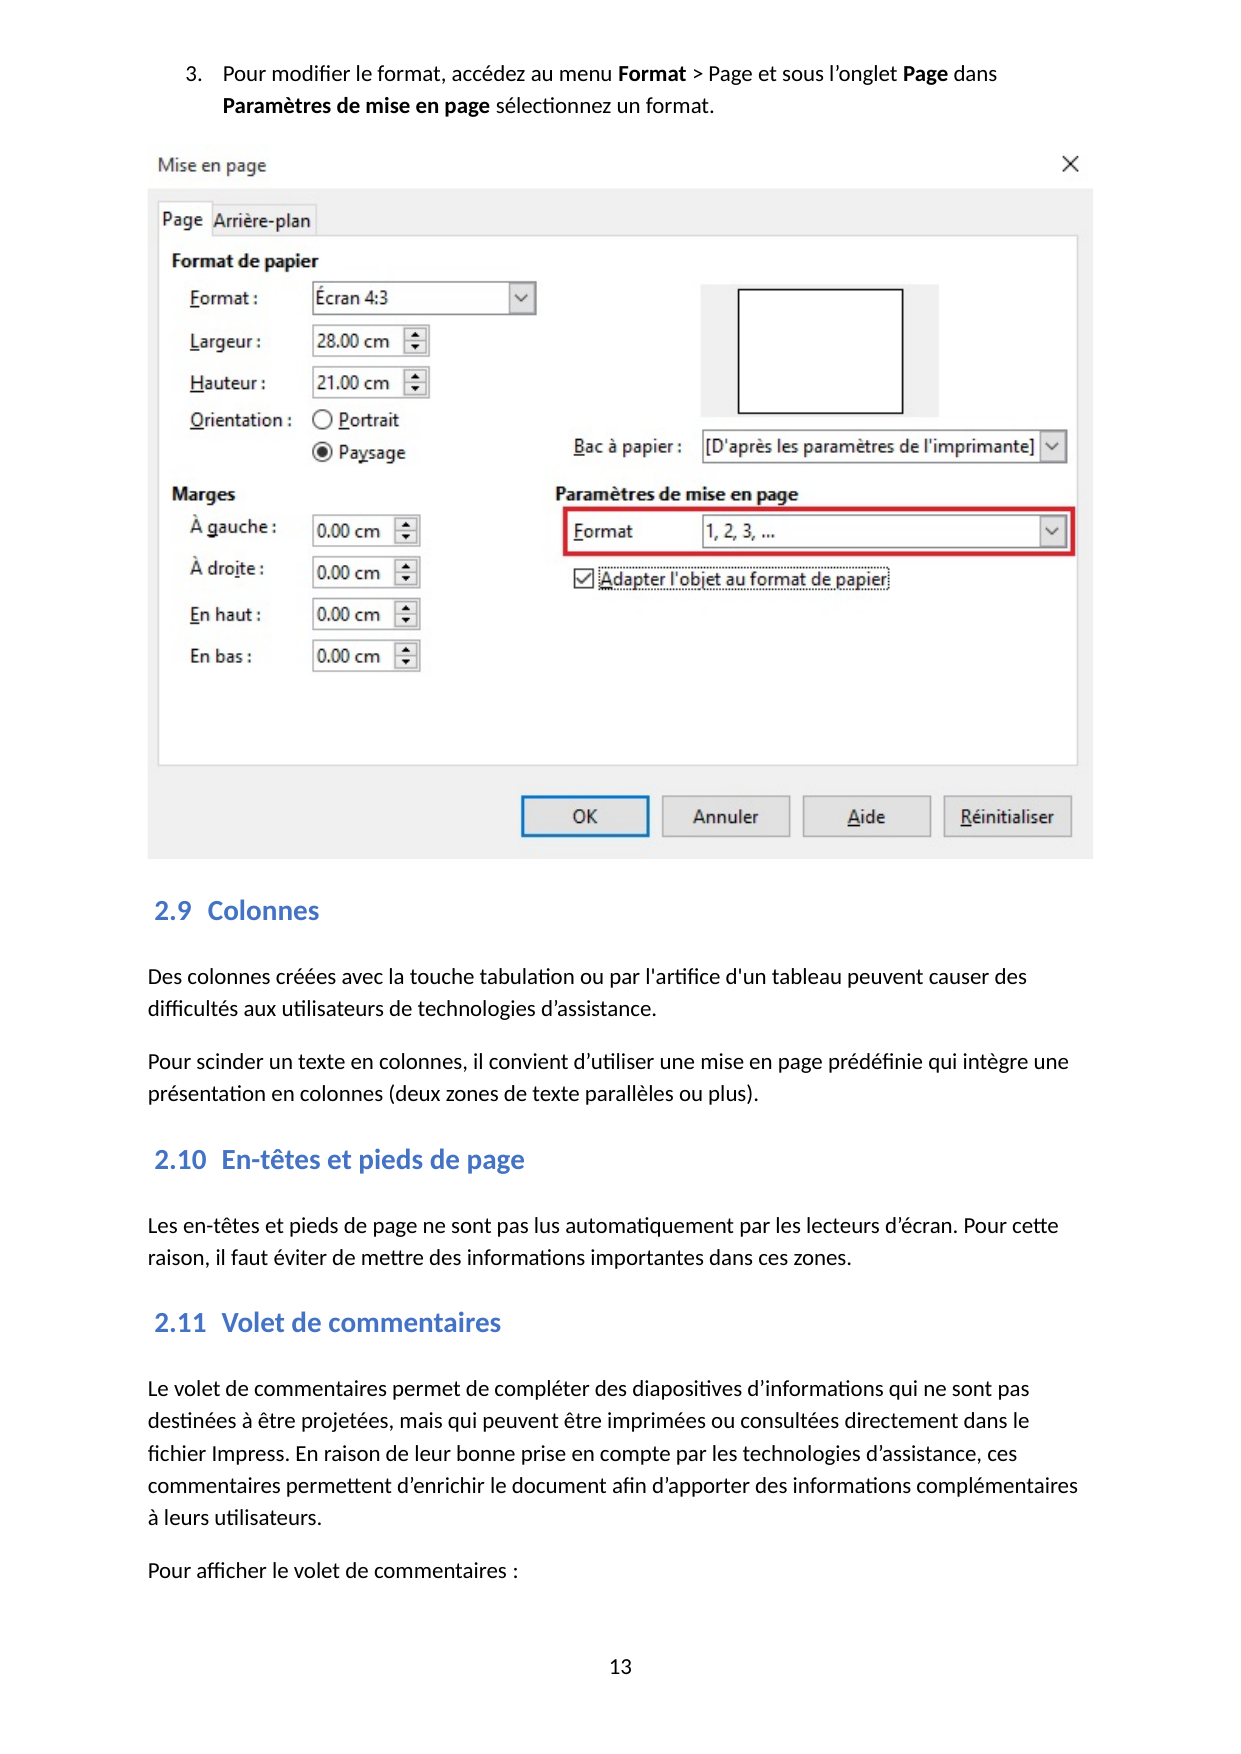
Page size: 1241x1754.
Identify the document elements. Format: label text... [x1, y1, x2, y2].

text Les en-têtes et pieds de page ne sont pas lus automatiquement par les lecteurs d’écran. Pour cette raison, il faut éviter de mettre des informations importantes dans ces zones. [148, 1211, 1093, 1271]
list Pour modifier le format, accédez au menu Format > Page et sous l’onglet Page dans Paramètres de mise en page sélectionnez un format. [185, 59, 1093, 119]
text Pour scinder un texte en colonnes, il convient d’utiliser une mise en page prédéfinie qui intègre une présentation en colonnes (deux zones de texte parallèles ou plus). [148, 1047, 1093, 1107]
text Des colonnes créées avec la touche tabulation ou par l'artifice d'un tableau peuvent causer des difficultés aux utilisateurs de technologies d’assistance. [148, 962, 1093, 1022]
picture [147, 144, 1094, 859]
subtitle Volet de commentaires [148, 1304, 1093, 1340]
subtitle En-têtes et pieds de page [148, 1141, 1093, 1176]
text Pour afficher le volet de commentaires : [148, 1556, 1093, 1584]
subtitle Colonnes [148, 892, 1093, 927]
text Le volet de commentaires permet de compléter des diapositives d’informations qui ne sont pas destinées à être projetées, mais qui peuvent être imprimées ou consultées directement dans le fichier Impress. En raison de leur bonne prise en compte par les technologies d’assistance, ces commentaires permettent d’enrichir le document afin d’apporter des informations complémentaires à leurs utilisateurs. [148, 1374, 1093, 1531]
